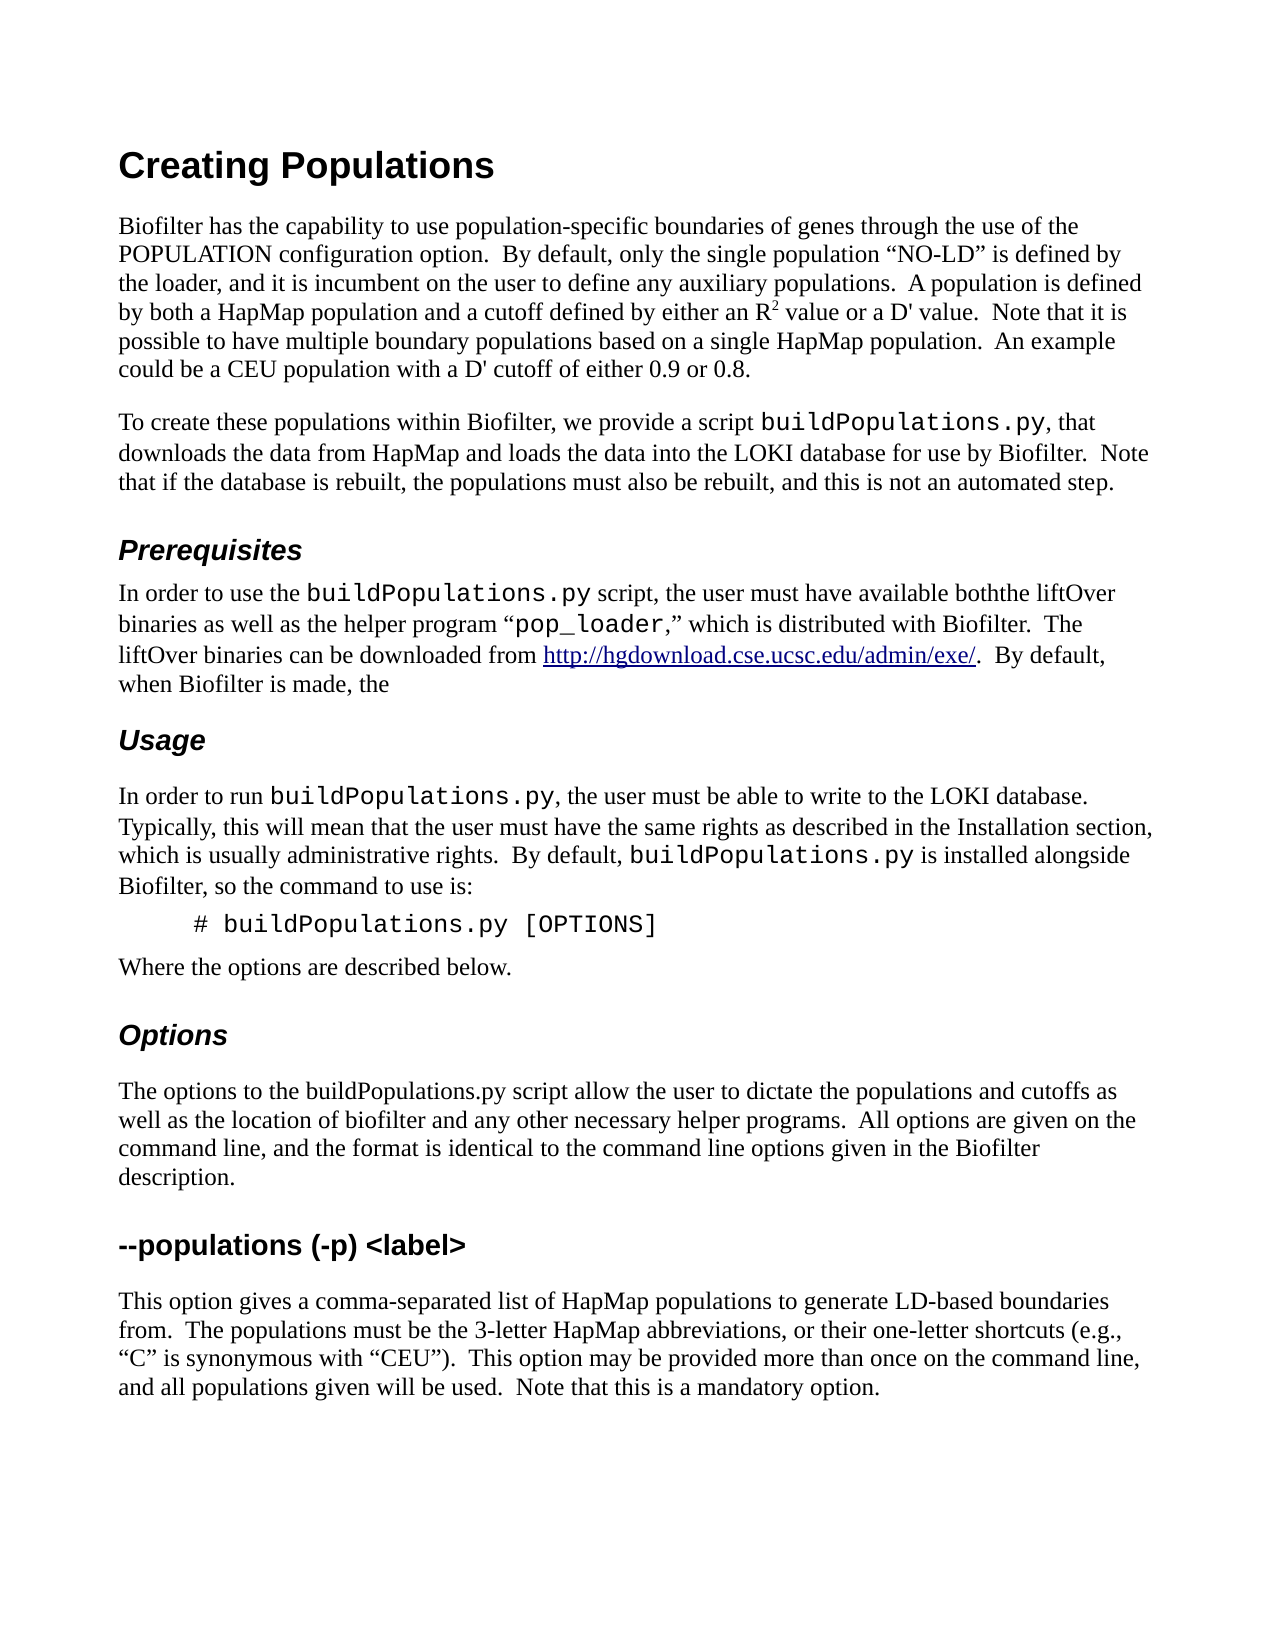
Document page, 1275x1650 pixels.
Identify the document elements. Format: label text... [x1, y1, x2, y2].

text # buildPopulations.py [OPTIONS] [193, 912, 1082, 940]
text Where the options are described below. [118, 952, 1157, 981]
subtitle --populations (-p) <label> [118, 1228, 1157, 1261]
text In order to use the buildPopulations.py script, the user must have available boththe liftOver binaries as well as the helper program “pop_loader,” which is distributed with Biofilter. The liftOver binaries can be downloaded from http://hgdownload.cse.ucsc.edu/admin/exe/. By default, when Biofilter is made, the [118, 578, 1157, 698]
text Biofilter has the capability to use population-specific boundaries of genes through the use of the POPULATION configuration option. By default, only the single population “NO-LD” is defined by the loader, and it is incumbent on the user to define any auxiliary populations. A population is defined by both a HapMap population and a cutoff defined by either an R2 value or a D' value. Note that it is possible to have multiple boundary populations based on a single HapMap population. An example could be a CEU population with a D' cutoff of either 0.9 or 0.8. [118, 211, 1157, 383]
subtitle Options [118, 1018, 1157, 1051]
text This option gives a comma-separated list of HapMap populations to generate LD-based boundaries from. The populations must be the 3-letter HapMap abbreviations, or their one-letter shortcuts (e.g., “C” is synonymous with “CEU”). This option may be provided more than once on the command line, and all populations given will be used. Note that this is a mandatory option. [118, 1286, 1157, 1401]
text The options to the buildPopulations.py script allow the user to dictate the populations and cutoffs as well as the location of biofilter and any other necessary helper programs. All options are given on the command line, and the format is identical to the command line options given in the Biofilter description. [118, 1076, 1157, 1191]
subtitle Prerequisites [118, 532, 1157, 566]
subtitle Usage [118, 723, 1157, 756]
text In order to run buildPopulations.py, the user must be able to write to the LOKI database. Typically, this will mean that the user must have the same rights as described in the Installation section, which is usually administrative rights. By default, buildPopulations.py is installed alongside Biofilter, so the command to use is: [118, 781, 1157, 900]
subtitle Creating Populations [118, 143, 1157, 186]
text To create these populations within Biofilter, we provide a script buildPopulations.py, that downloads the data from HapMap and loads the data into the LOKI database for use by Biofilter. Note that if the database is rebuilt, the populations must also be rebuilt, and this is not an automated step. [118, 407, 1157, 496]
